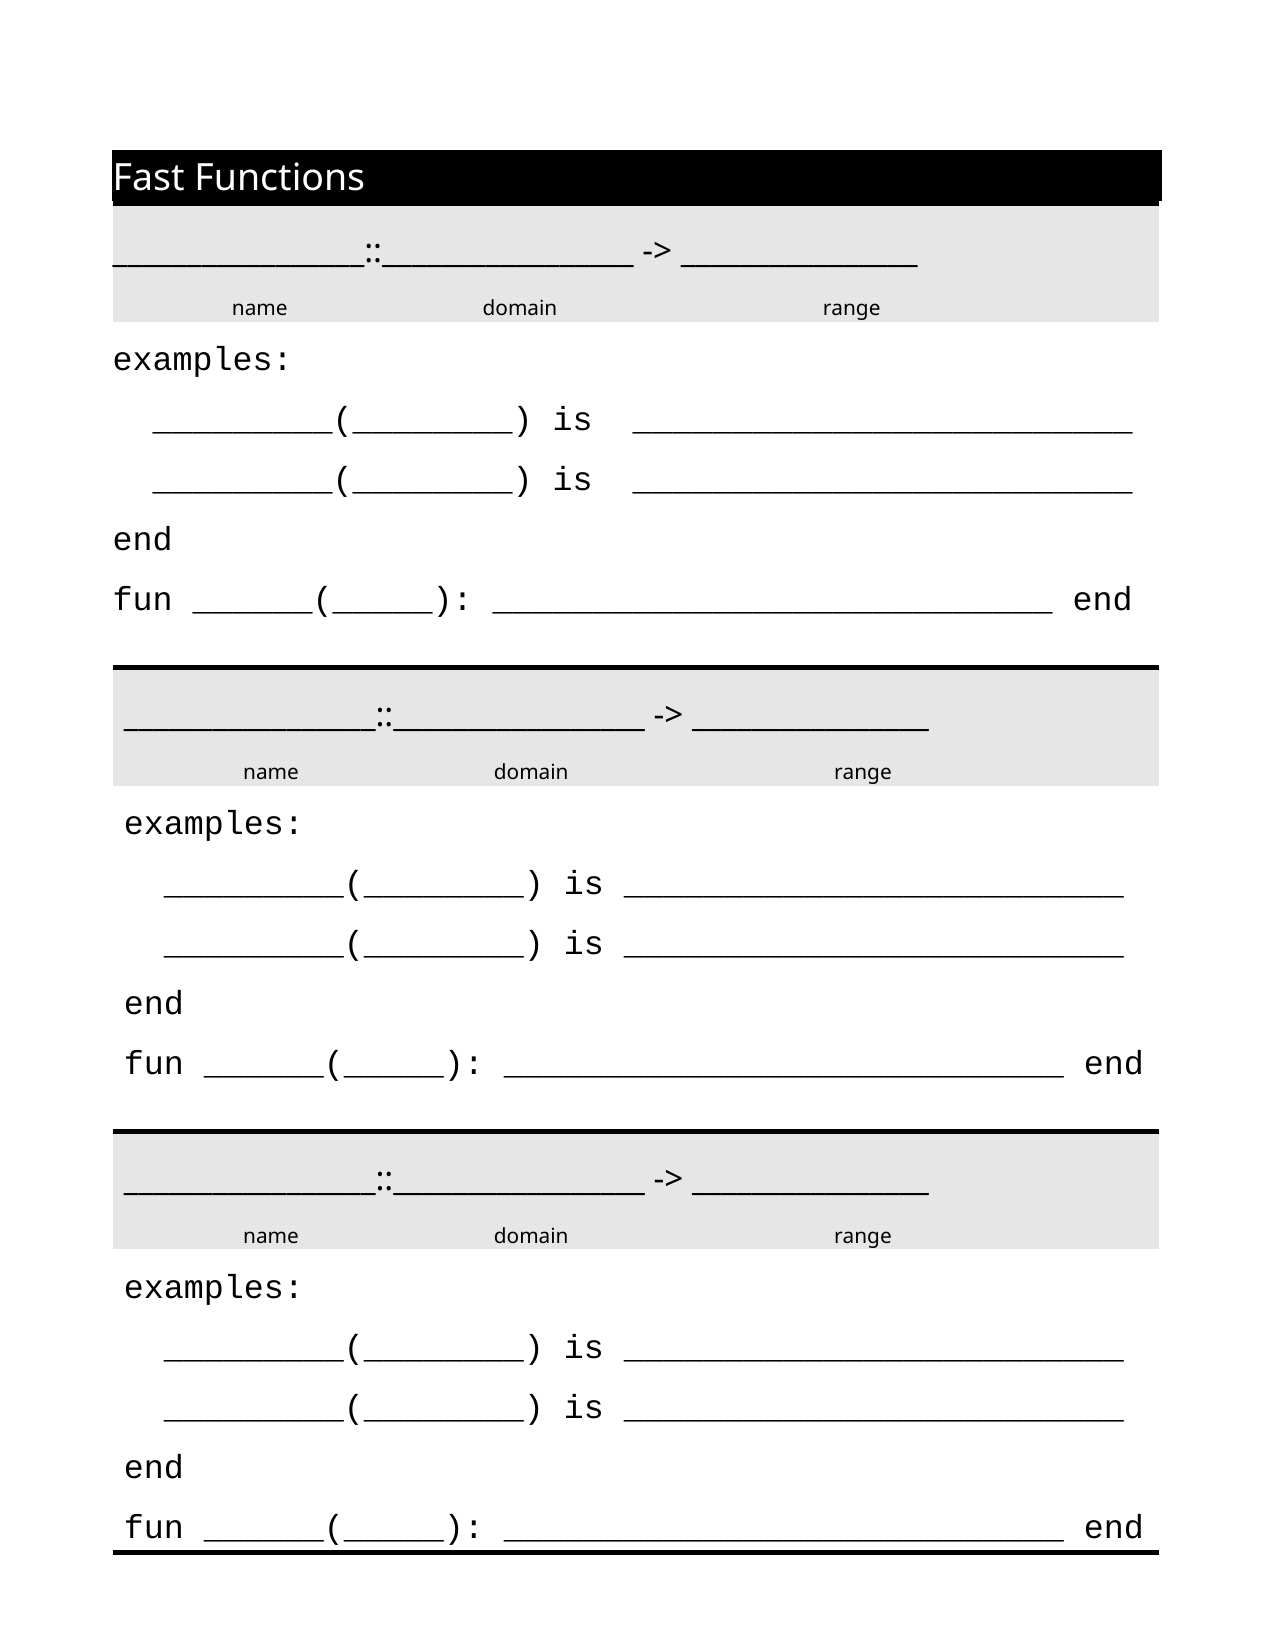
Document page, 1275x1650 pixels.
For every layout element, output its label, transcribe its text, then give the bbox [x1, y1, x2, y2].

table_cell end [113, 502, 1159, 562]
table_cell end [113, 966, 1159, 1026]
table_cell fun ______(_____): ____________________________ end [113, 562, 1159, 665]
table_cell _________(________) is _________________________ [113, 1310, 1159, 1369]
table_cell _________________::_________________ -> ________________ name domain range [113, 1134, 1159, 1249]
table_cell examples: [113, 786, 1159, 846]
table_cell examples: [113, 322, 1159, 382]
table_cell fun ______(_____): ____________________________ end [113, 1490, 1159, 1549]
table_cell _________(________) is _________________________ [113, 382, 1159, 442]
table_cell _________(________) is _________________________ [113, 906, 1159, 966]
subtitle Fast Functions [112, 150, 1162, 201]
table_header _________________::_________________ -> ________________ name domain range [113, 206, 1159, 322]
table_cell _________(________) is _________________________ [113, 846, 1159, 906]
table_cell _________(________) is _________________________ [113, 1370, 1159, 1429]
table_cell fun ______(_____): ____________________________ end [113, 1026, 1159, 1129]
table_cell _________(________) is _________________________ [113, 442, 1159, 502]
table_cell examples: [113, 1250, 1159, 1309]
table_cell end [113, 1430, 1159, 1489]
table_cell _________________::_________________ -> ________________ name domain range [113, 670, 1159, 786]
